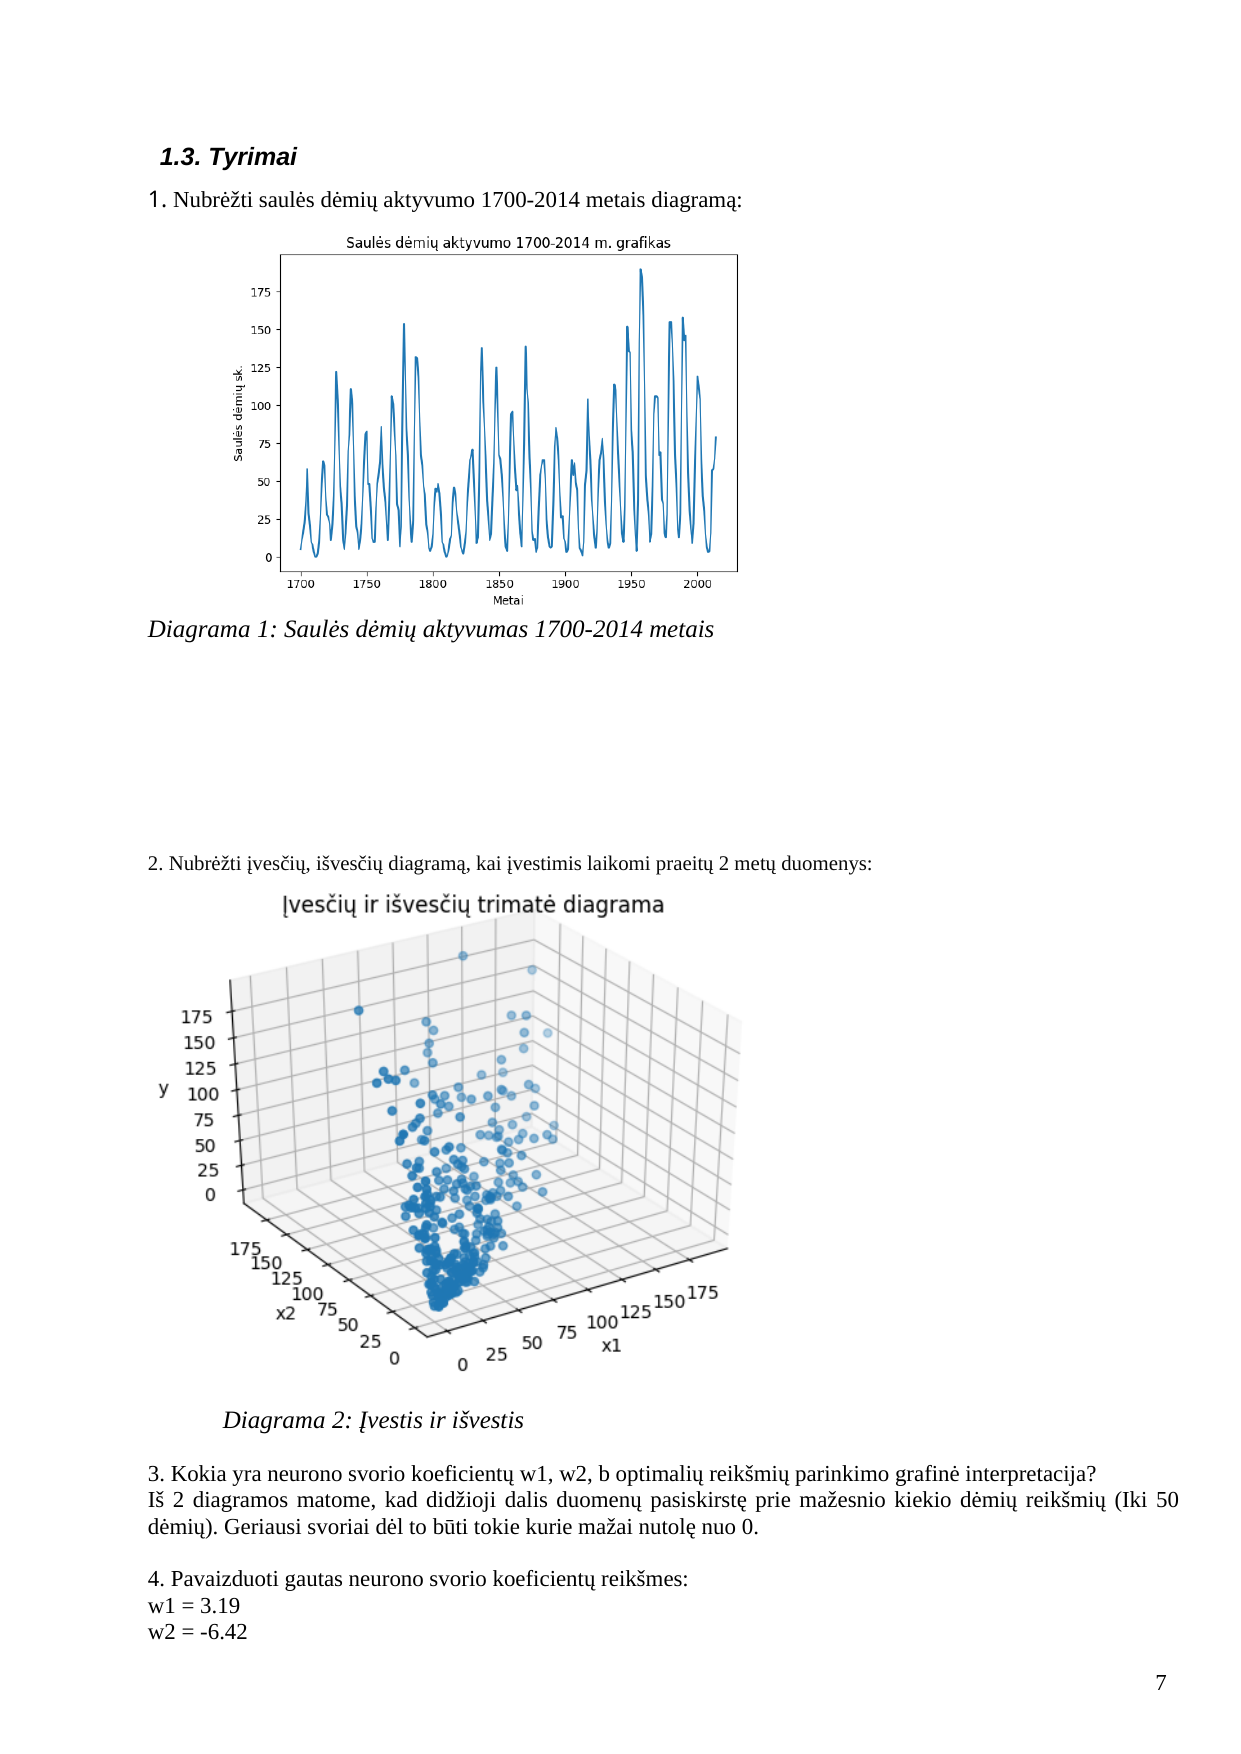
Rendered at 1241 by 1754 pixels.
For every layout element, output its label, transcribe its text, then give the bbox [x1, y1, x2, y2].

text Diagrama 2: Įvestis ir išvestis [148, 1393, 786, 1434]
picture [222, 226, 743, 609]
text w1 = 3.19 [148, 1592, 1181, 1618]
text 2. Nubrėžti įvesčių, išvesčių diagramą, kai įvestimis laikomi praeitų 2 metų duomenys: [148, 851, 1181, 875]
picture [147, 875, 787, 1393]
text 4. Pavaizduoti gautas neurono svorio koeficientų reikšmes: [148, 1565, 1181, 1592]
text Iš 2 diagramos matome, kad didžioji dalis duomenų pasiskirstę prie mažesnio kiekio dėmių reikšmių (Iki 50 dėmių). Geriausi svoriai dėl to būti tokie kurie mažai nutolę nuo 0. [148, 1486, 1181, 1539]
subtitle Tyrimai [148, 142, 1181, 171]
text Diagrama 1: Saulės dėmių aktyvumas 1700-2014 metais [148, 227, 745, 643]
text 1. Nubrėžti saulės dėmių aktyvumo 1700-2014 metais diagramą: [148, 183, 1181, 214]
text w2 = -6.42 [148, 1618, 1181, 1644]
text 3. Kokia yra neurono svorio koeficientų w1, w2, b optimalių reikšmių parinkimo grafinė interpretacija? [148, 1460, 1181, 1486]
